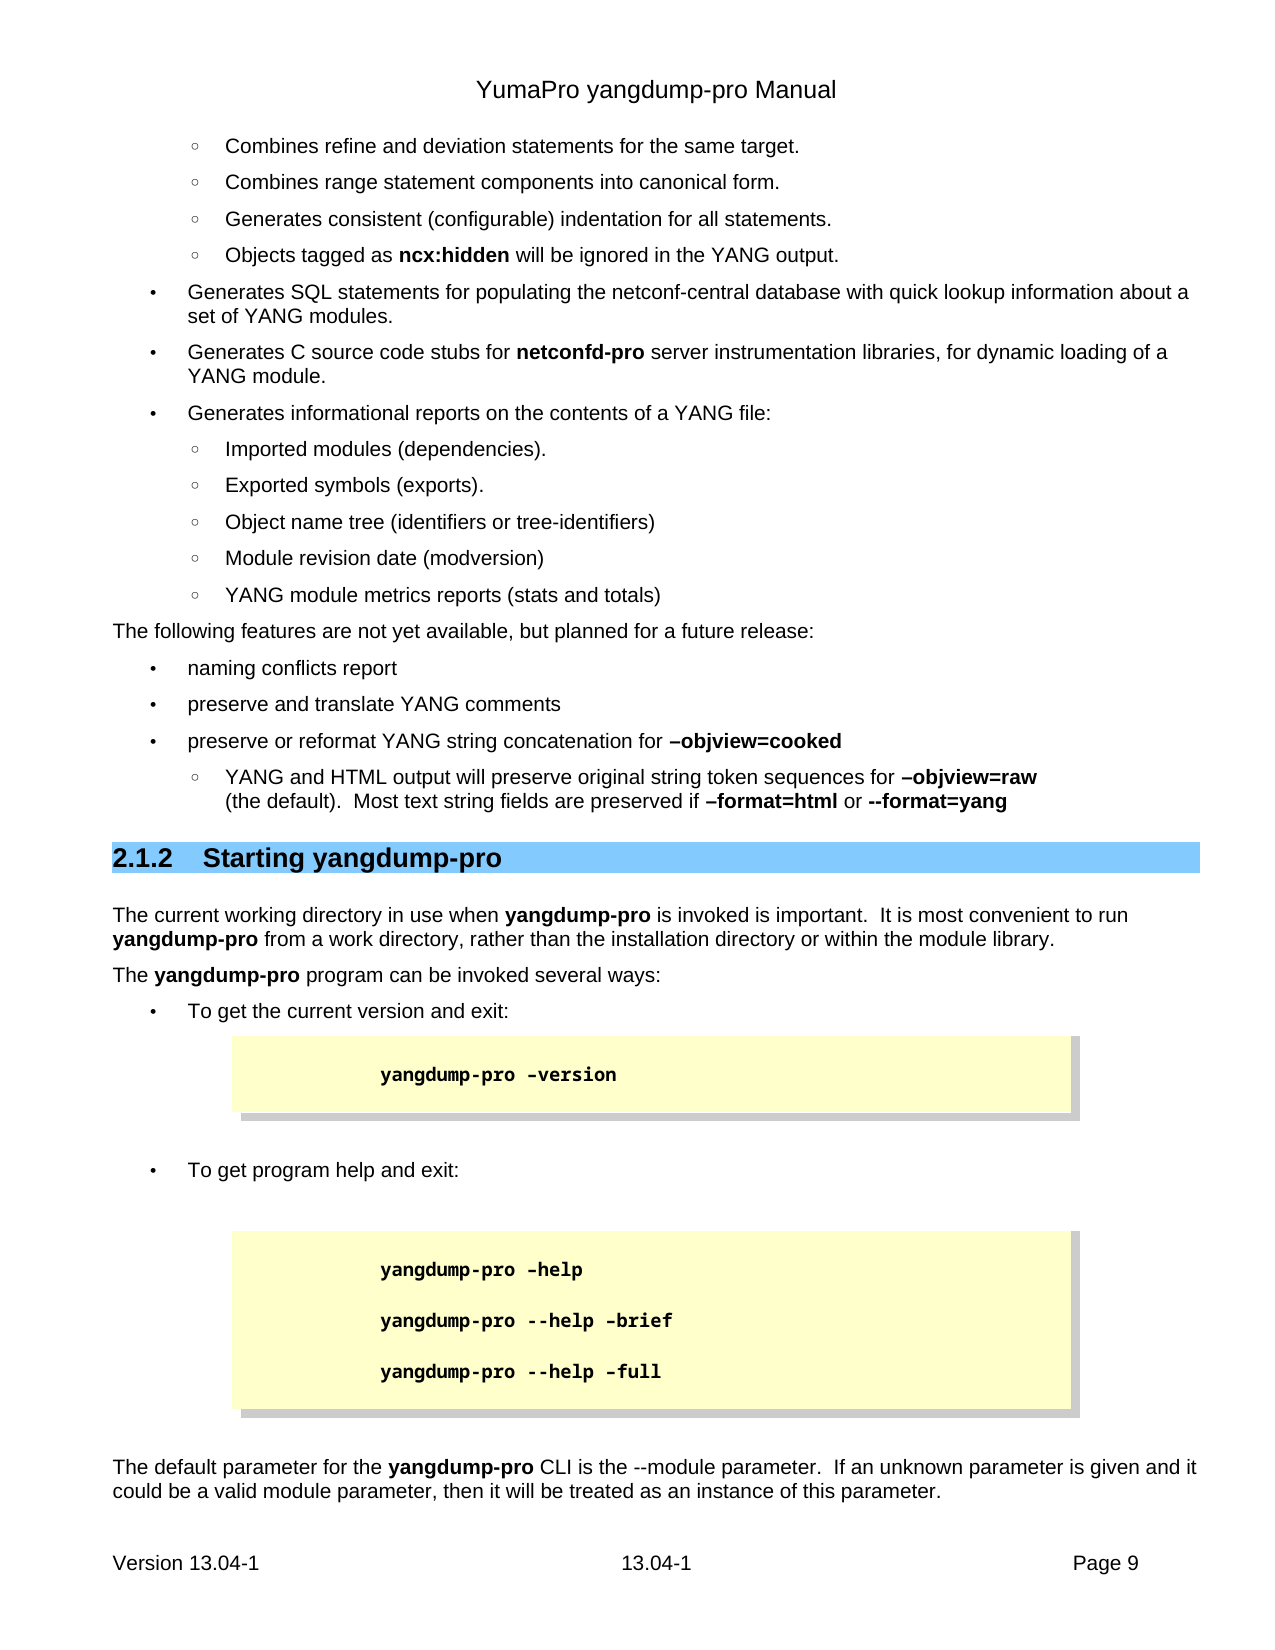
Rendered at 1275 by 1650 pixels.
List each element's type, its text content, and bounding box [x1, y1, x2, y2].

text The following features are not yet available, but planned for a future release: [112, 619, 1200, 643]
list Generates SQL statements for populating the netconf-central database with quick lookup information about a set of YANG modules. [150, 279, 1200, 327]
list preserve and translate YANG comments [150, 692, 1200, 716]
list Object name tree (identifiers or tree-identifiers) [187, 510, 1200, 534]
text The yangdump-pro program can be invoked several ways: [112, 963, 1200, 987]
list YANG module metrics reports (stats and totals) [187, 583, 1200, 607]
subtitle Starting yangdump-pro [112, 842, 1200, 873]
list Generates informational reports on the contents of a YANG file: [150, 400, 1200, 424]
text yangdump-pro –version [232, 1061, 1071, 1087]
list Module revision date (modversion) [187, 546, 1200, 570]
list Combines refine and deviation statements for the same target. [187, 134, 1200, 158]
list naming conflicts report [150, 656, 1200, 679]
text yangdump-pro --help –full [232, 1358, 1071, 1384]
list Objects tagged as ncx:hidden will be ignored in the YANG output. [187, 243, 1200, 267]
text The default parameter for the yangdump-pro CLI is the --module parameter. If an unknown parameter is given and it could be a valid module parameter, then it will be treated as an instance of this parameter. [112, 1455, 1200, 1503]
text yangdump-pro –help [232, 1256, 1071, 1307]
list To get the current version and exit: [150, 999, 1200, 1023]
list Generates consistent (configurable) indentation for all statements. [187, 207, 1200, 231]
list Imported modules (dependencies). [187, 437, 1200, 461]
list Exported symbols (exports). [187, 473, 1200, 497]
list YANG and HTML output will preserve original string token sequences for –objview=raw (the default). Most text string fields are preserved if –format=html or --format=yang [187, 765, 1200, 813]
list preserve or reformat YANG string concatenation for –objview=cooked [150, 728, 1200, 752]
list Generates C source code stubs for netconfd-pro server instrumentation libraries, for dynamic loading of a YANG module. [150, 340, 1200, 388]
list Combines range statement components into canonical form. [187, 170, 1200, 194]
text The current working directory in use when yangdump-pro is invoked is important. It is most convenient to run yangdump-pro from a work directory, rather than the installation directory or within the module library. [112, 902, 1200, 950]
text yangdump-pro --help –brief [232, 1307, 1071, 1358]
list To get program help and exit: [150, 1158, 1200, 1182]
